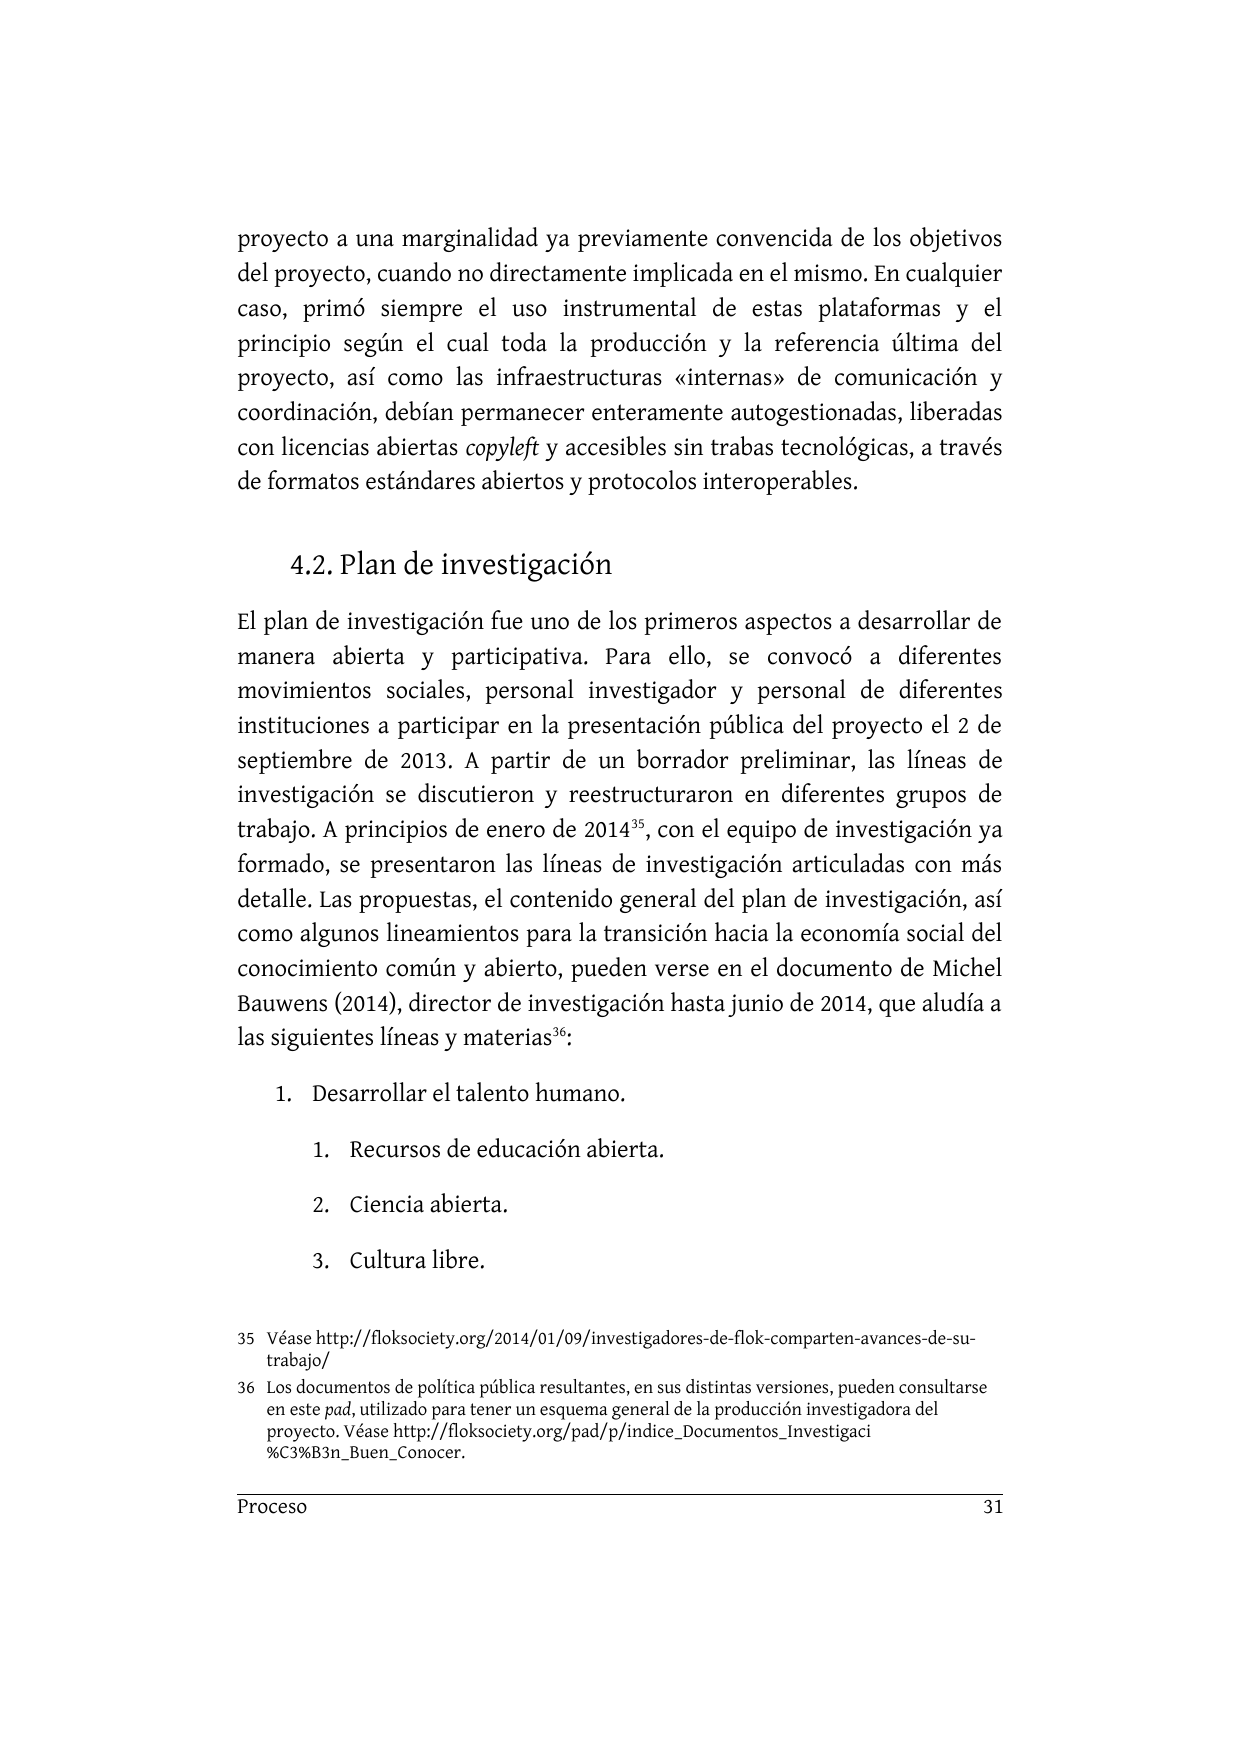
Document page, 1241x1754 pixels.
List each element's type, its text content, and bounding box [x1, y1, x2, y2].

list Ciencia abierta. [312, 1191, 1003, 1220]
subtitle 4.2. Plan de investigación [237, 547, 1003, 584]
list Desarrollar el talento humano. [274, 1079, 1003, 1108]
list Cultura libre. [312, 1247, 1003, 1276]
list Recursos de educación abierta. [312, 1135, 1003, 1164]
text Los documentos de política pública resultantes, en sus distintas versiones, pueden consultarse en este pad, utilizado para tener un esquema general de la producción investigadora del proyecto. Véase http://floksociety.org/pad/p/indice_Documentos_Investigaci%C3%B3n_Buen_Conocer. [237, 1377, 1003, 1464]
text proyecto a una marginalidad ya previamente convencida de los objetivos del proyecto, cuando no directamente implicada en el mismo. En cualquier caso, primó siempre el uso instrumental de estas plataformas y el principio según el cual toda la producción y la referencia última del proyecto, así como las infraestructuras «internas» de comunicación y coordinación, debían permanecer enteramente autogestionadas, liberadas con licencias abiertas copyleft y accesibles sin trabas tecnológicas, a través de formatos estándares abiertos y protocolos interoperables. [237, 225, 1003, 497]
text Véase http://floksociety.org/2014/01/09/investigadores-de-flok-comparten-avances-de-su-trabajo/ [237, 1328, 1003, 1371]
text El plan de investigación fue uno de los primeros aspectos a desarrollar de manera abierta y participativa. Para ello, se convocó a diferentes movimientos sociales, personal investigador y personal de diferentes instituciones a participar en la presentación pública del proyecto el 2 de septiembre de 2013. A partir de un borrador preliminar, las líneas de investigación se discutieron y reestructuraron en diferentes grupos de trabajo. A principios de enero de 2014, con el equipo de investigación ya formado, se presentaron las líneas de investigación articuladas con más detalle. Las propuestas, el contenido general del plan de investigación, así como algunos lineamientos para la transición hacia la economía social del conocimiento común y abierto, pueden verse en el documento de Michel Bauwens (2014), director de investigación hasta junio de 2014, que aludía a las siguientes líneas y materias: [237, 608, 1003, 1053]
